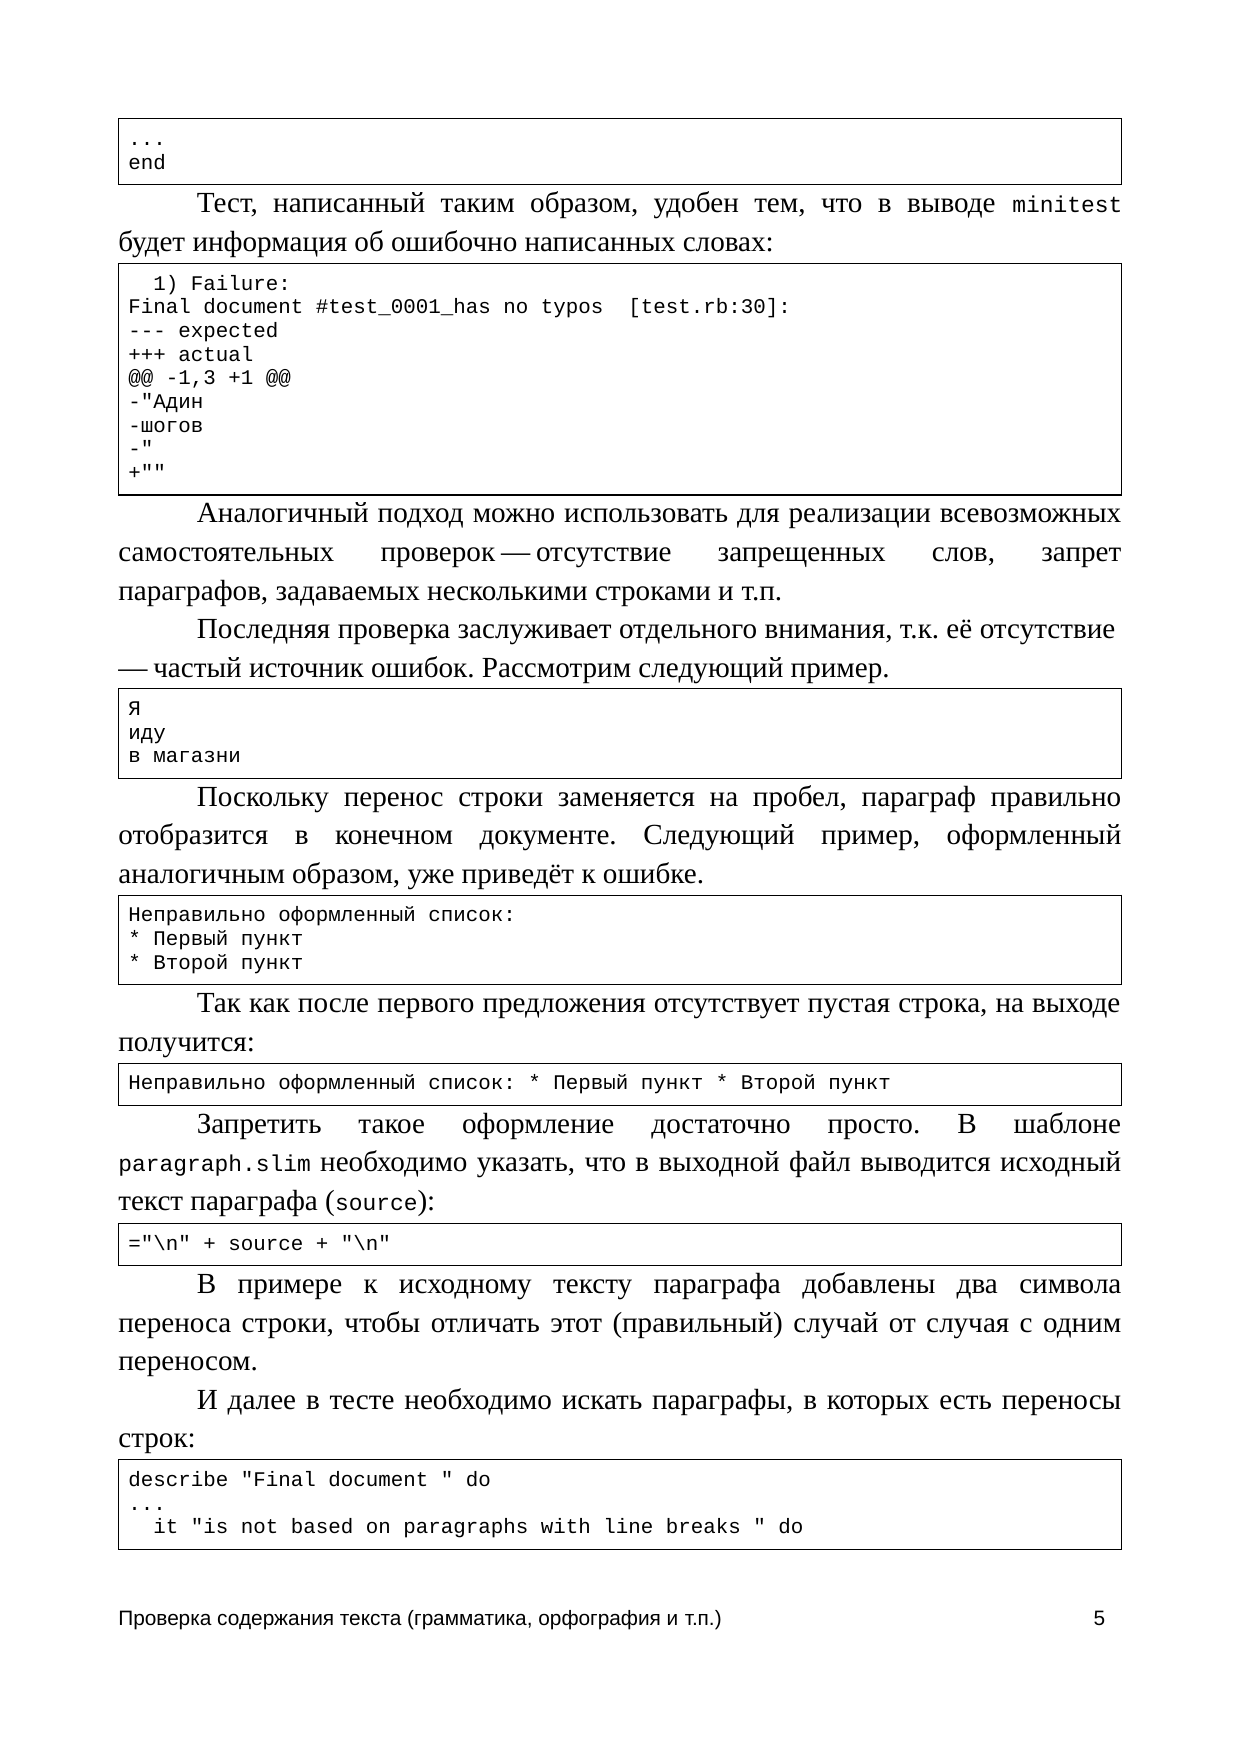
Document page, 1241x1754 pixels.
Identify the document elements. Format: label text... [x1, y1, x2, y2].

list Неправильно оформленный список: * Первый пункт * Второй пункт [119, 1064, 1121, 1105]
text Поскольку перенос строки заменяется на пробел, параграф правильно отобразится в конечном документе. Следующий пример, оформленный аналогичным образом, уже приведёт к ошибке. [118, 779, 1122, 889]
list Я иду в магазни [119, 689, 1121, 778]
text Так как после первого предложения отсутствует пустая строка, на выходе получится: [118, 985, 1122, 1057]
text Запретить такое оформление достаточно просто. В шаблоне paragraph.slim необходимо указать, что в выходной файл выводится исходный текст параграфа (source): [118, 1106, 1122, 1218]
list ... end [119, 119, 1121, 184]
text Аналогичный подход можно использовать для реализации всевозможных самостоятельных проверок — отсутствие запрещенных слов, запрет параграфов, задаваемых несколькими строками и т.п. [118, 496, 1122, 606]
list describe "Final document " do ... it "is not based on paragraphs with line breaks " do [119, 1460, 1121, 1549]
text Последняя проверка заслуживает отдельного внимания, т.к. её отсутствие — частый источник ошибок. Рассмотрим следующий пример. [118, 611, 1122, 683]
list ="\n" + source + "\n" [119, 1224, 1121, 1265]
list Неправильно оформленный список: * Первый пункт * Второй пункт [119, 896, 1121, 984]
text И далее в тесте необходимо искать параграфы, в которых есть переносы строк: [118, 1382, 1122, 1454]
list 1) Failure: Final document #test_0001_has no typos [test.rb:30]: --- expected +++ actual @@ -1,3 +1 @@ -"Адин -шогов -" +"" [119, 264, 1121, 494]
text В примере к исходному тексту параграфа добавлены два символа переноса строки, чтобы отличать этот (правильный) случай от случая с одним переносом. [118, 1266, 1122, 1377]
text Тест, написанный таким образом, удобен тем, что в выводе minitest будет информация об ошибочно написанных словах: [118, 185, 1122, 258]
